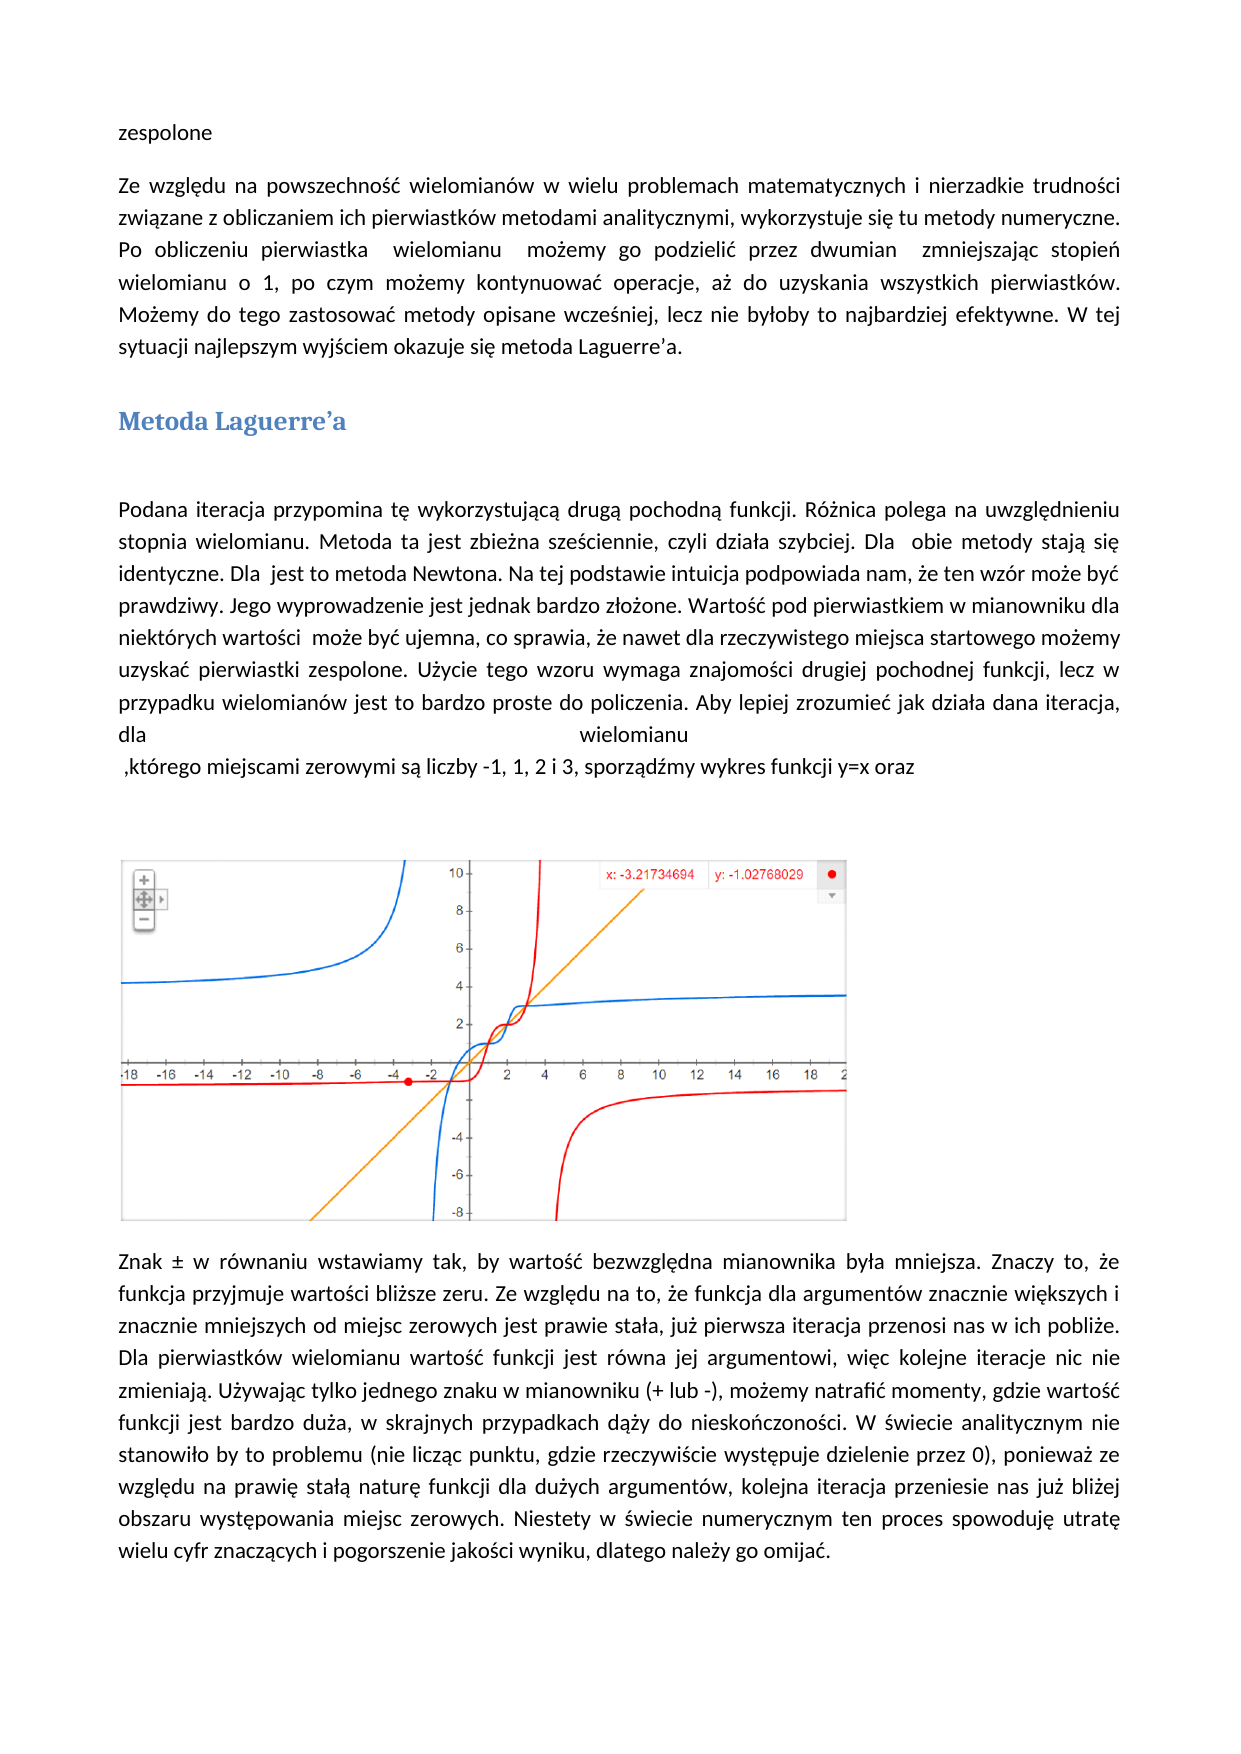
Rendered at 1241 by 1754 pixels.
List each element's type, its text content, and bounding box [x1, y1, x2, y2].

text Metoda Laguerre’a [118, 406, 1122, 437]
text zespolone [118, 118, 1122, 146]
text Podana iteracja przypomina tę wykorzystującą drugą pochodną funkcji. Różnica polega na uwzględnieniu stopnia wielomianu. Metoda ta jest zbieżna sześciennie, czyli działa szybciej. Dla obie metody stają się identyczne. Dla jest to metoda Newtona. Na tej podstawie intuicja podpowiada nam, że ten wzór może być prawdziwy. Jego wyprowadzenie jest jednak bardzo złożone. Wartość pod pierwiastkiem w mianowniku dla niektórych wartości może być ujemna, co sprawia, że nawet dla rzeczywistego miejsca startowego możemy uzyskać pierwiastki zespolone. Użycie tego wzoru wymaga znajomości drugiej pochodnej funkcji, lecz w przypadku wielomianów jest to bardzo proste do policzenia. Aby lepiej zrozumieć jak działa dana iteracja, dla wielomianu ,którego miejscami zerowymi są liczby -1, 1, 2 i 3, sporządźmy wykres funkcji y=x oraz [118, 495, 1122, 780]
text Znak ± w równaniu wstawiamy tak, by wartość bezwzględna mianownika była mniejsza. Znaczy to, że funkcja przyjmuje wartości bliższe zeru. Ze względu na to, że funkcja dla argumentów znacznie większych i znacznie mniejszych od miejsc zerowych jest prawie stała, już pierwsza iteracja przenosi nas w ich pobliże. Dla pierwiastków wielomianu wartość funkcji jest równa jej argumentowi, więc kolejne iteracje nic nie zmieniają. Używając tylko jednego znaku w mianowniku (+ lub -), możemy natrafić momenty, gdzie wartość funkcji jest bardzo duża, w skrajnych przypadkach dąży do nieskończoności. W świecie analitycznym nie stanowiło by to problemu (nie licząc punktu, gdzie rzeczywiście występuje dzielenie przez 0), ponieważ ze względu na prawię stałą naturę funkcji dla dużych argumentów, kolejna iteracja przeniesie nas już bliżej obszaru występowania miejsc zerowych. Niestety w świecie numerycznym ten proces spowoduję utratę wielu cyfr znaczących i pogorszenie jakości wyniku, dlatego należy go omijać. [118, 1247, 1122, 1565]
text Ze względu na powszechność wielomianów w wielu problemach matematycznych i nierzadkie trudności związane z obliczaniem ich pierwiastków metodami analitycznymi, wykorzystuje się tu metody numeryczne. Po obliczeniu pierwiastka wielomianu możemy go podzielić przez dwumian zmniejszając stopień wielomianu o 1, po czym możemy kontynuować operacje, aż do uzyskania wszystkich pierwiastków. Możemy do tego zastosować metody opisane wcześniej, lecz nie byłoby to najbardziej efektywne. W tej sytuacji najlepszym wyjściem okazuje się metoda Laguerre’a. [118, 171, 1122, 360]
